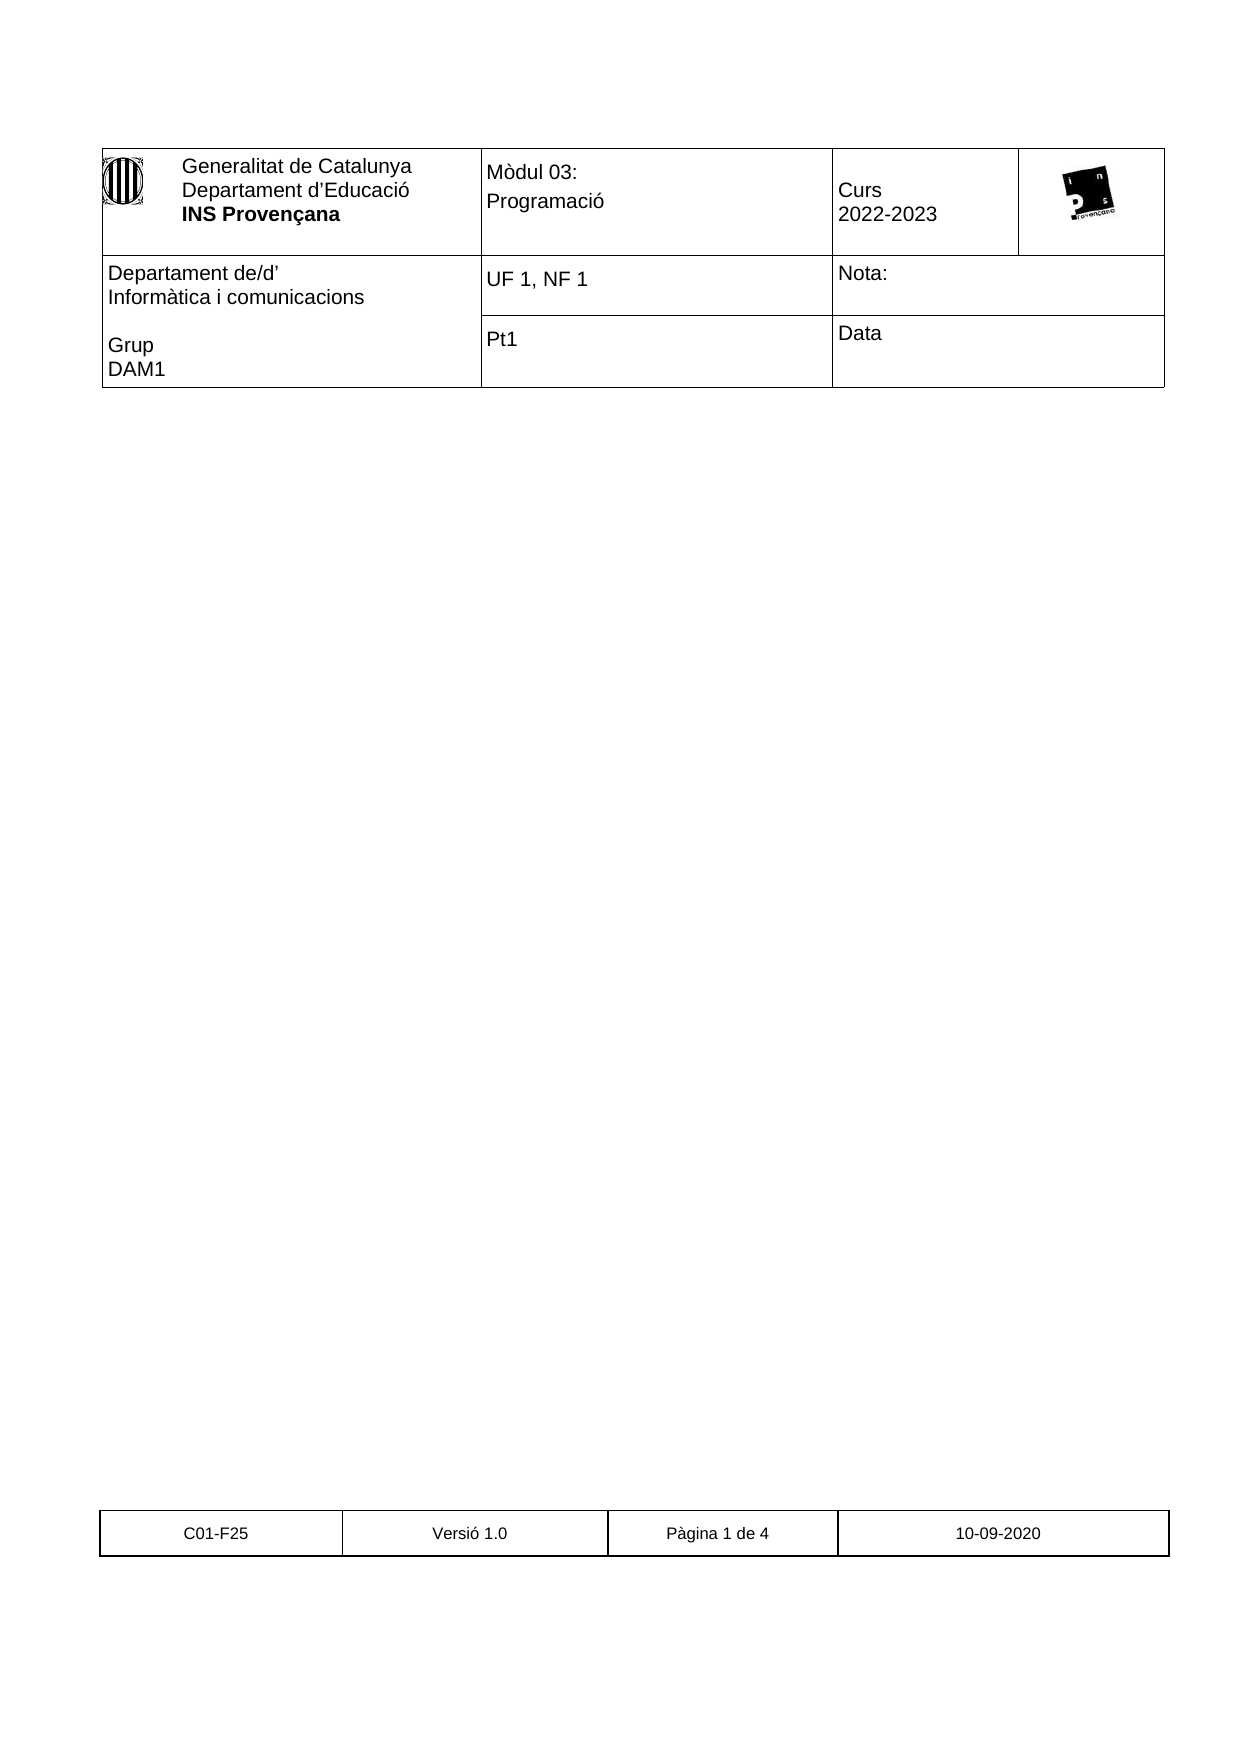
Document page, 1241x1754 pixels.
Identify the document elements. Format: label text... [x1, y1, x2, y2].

table_header Curs 2022-2023 [833, 149, 1018, 255]
table_header [1019, 149, 1164, 255]
picture [102, 157, 143, 205]
table_header Mòdul 03: Programació [482, 149, 832, 255]
picture [1046, 165, 1130, 220]
table_cell Departament de/d’ Informàtica i comunicacions Grup DAM1 [103, 256, 481, 387]
table_cell Pt1 [482, 316, 832, 387]
table_header Generalitat de Catalunya Departament d’Educació INS Provençana [103, 149, 481, 255]
table_cell UF 1, NF 1 [482, 256, 832, 315]
table_cell Nota: [833, 256, 1164, 315]
table_cell Data [833, 316, 1164, 387]
